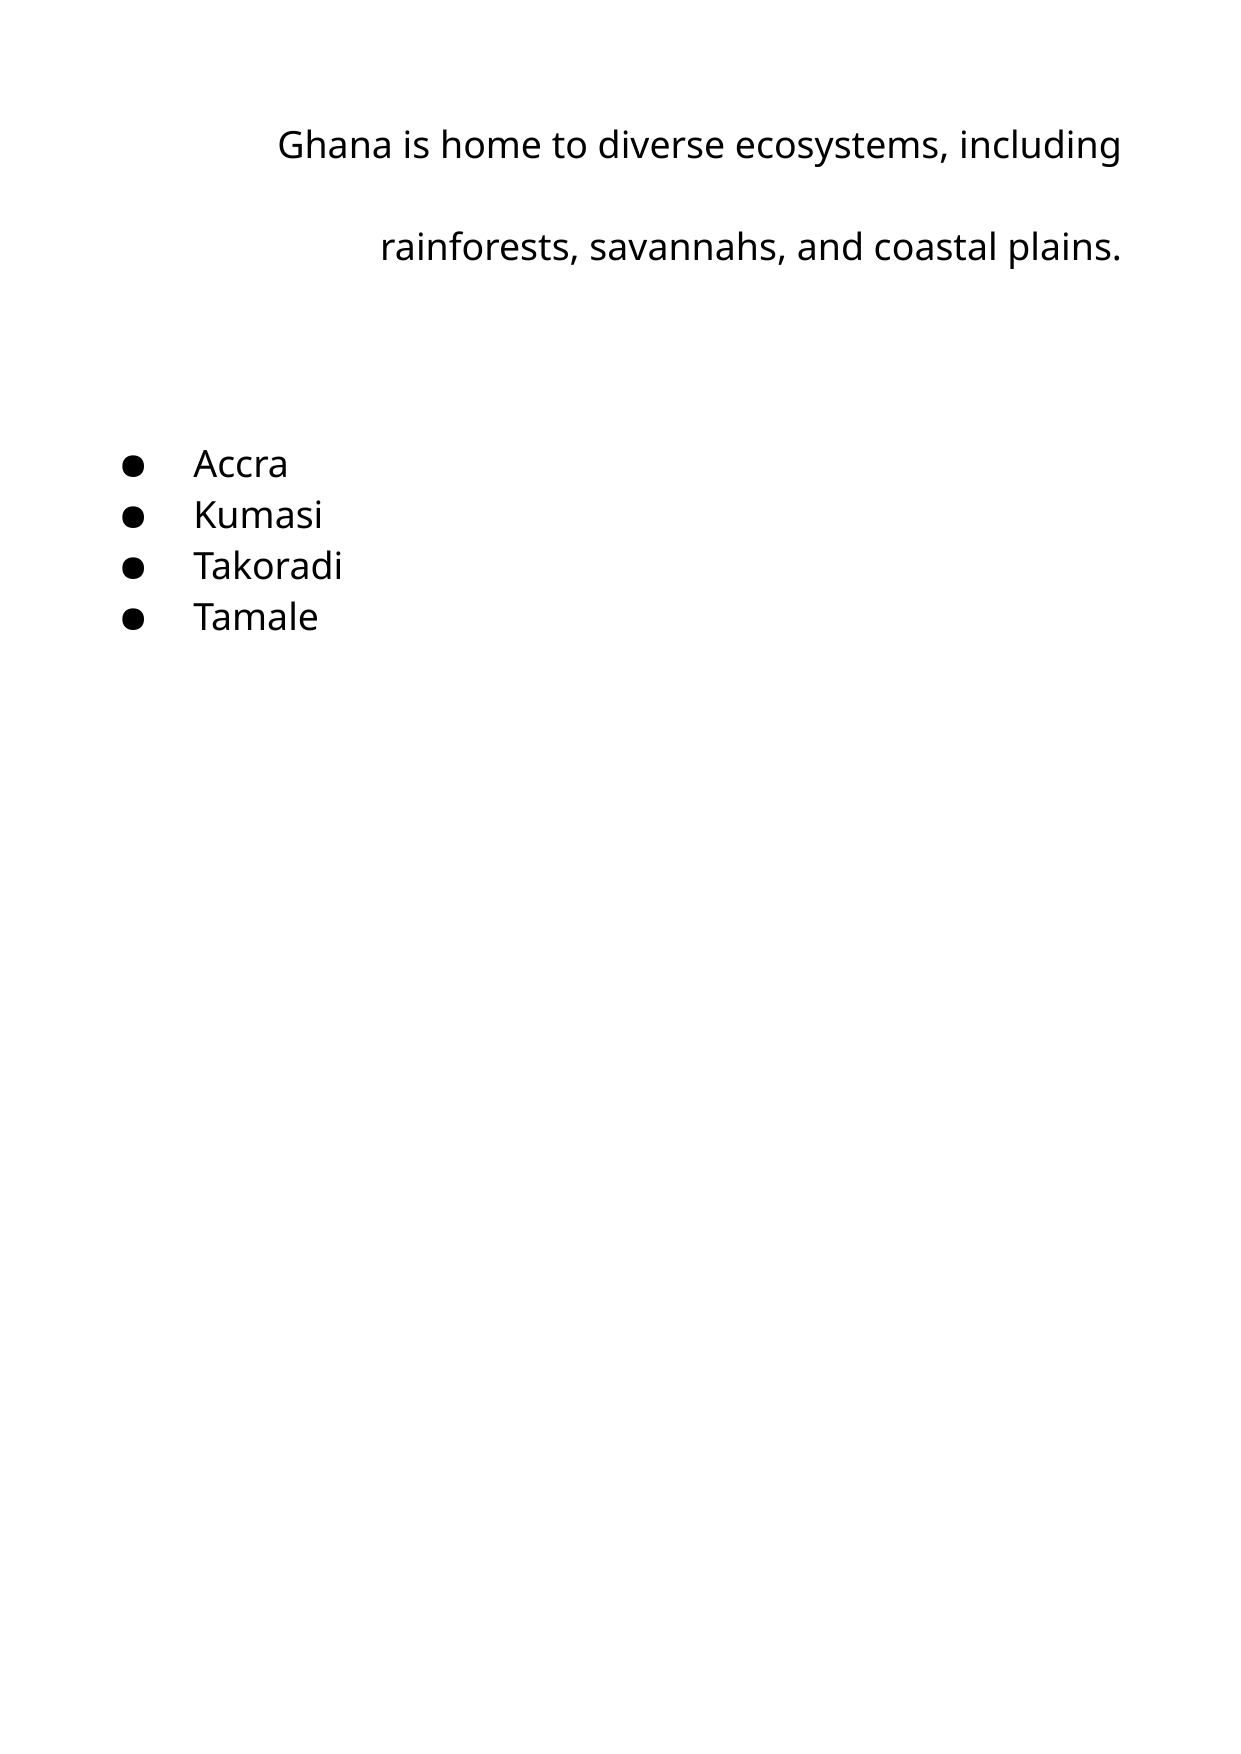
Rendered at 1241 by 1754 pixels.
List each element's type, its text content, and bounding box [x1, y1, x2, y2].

list Kumasi [118, 488, 1122, 539]
text Ghana is home to diverse ecosystems, including rainforests, savannahs, and coastal plains. [118, 118, 1122, 271]
list Accra [118, 437, 1122, 488]
list Tamale [118, 590, 1122, 641]
list Takoradi [118, 539, 1122, 590]
